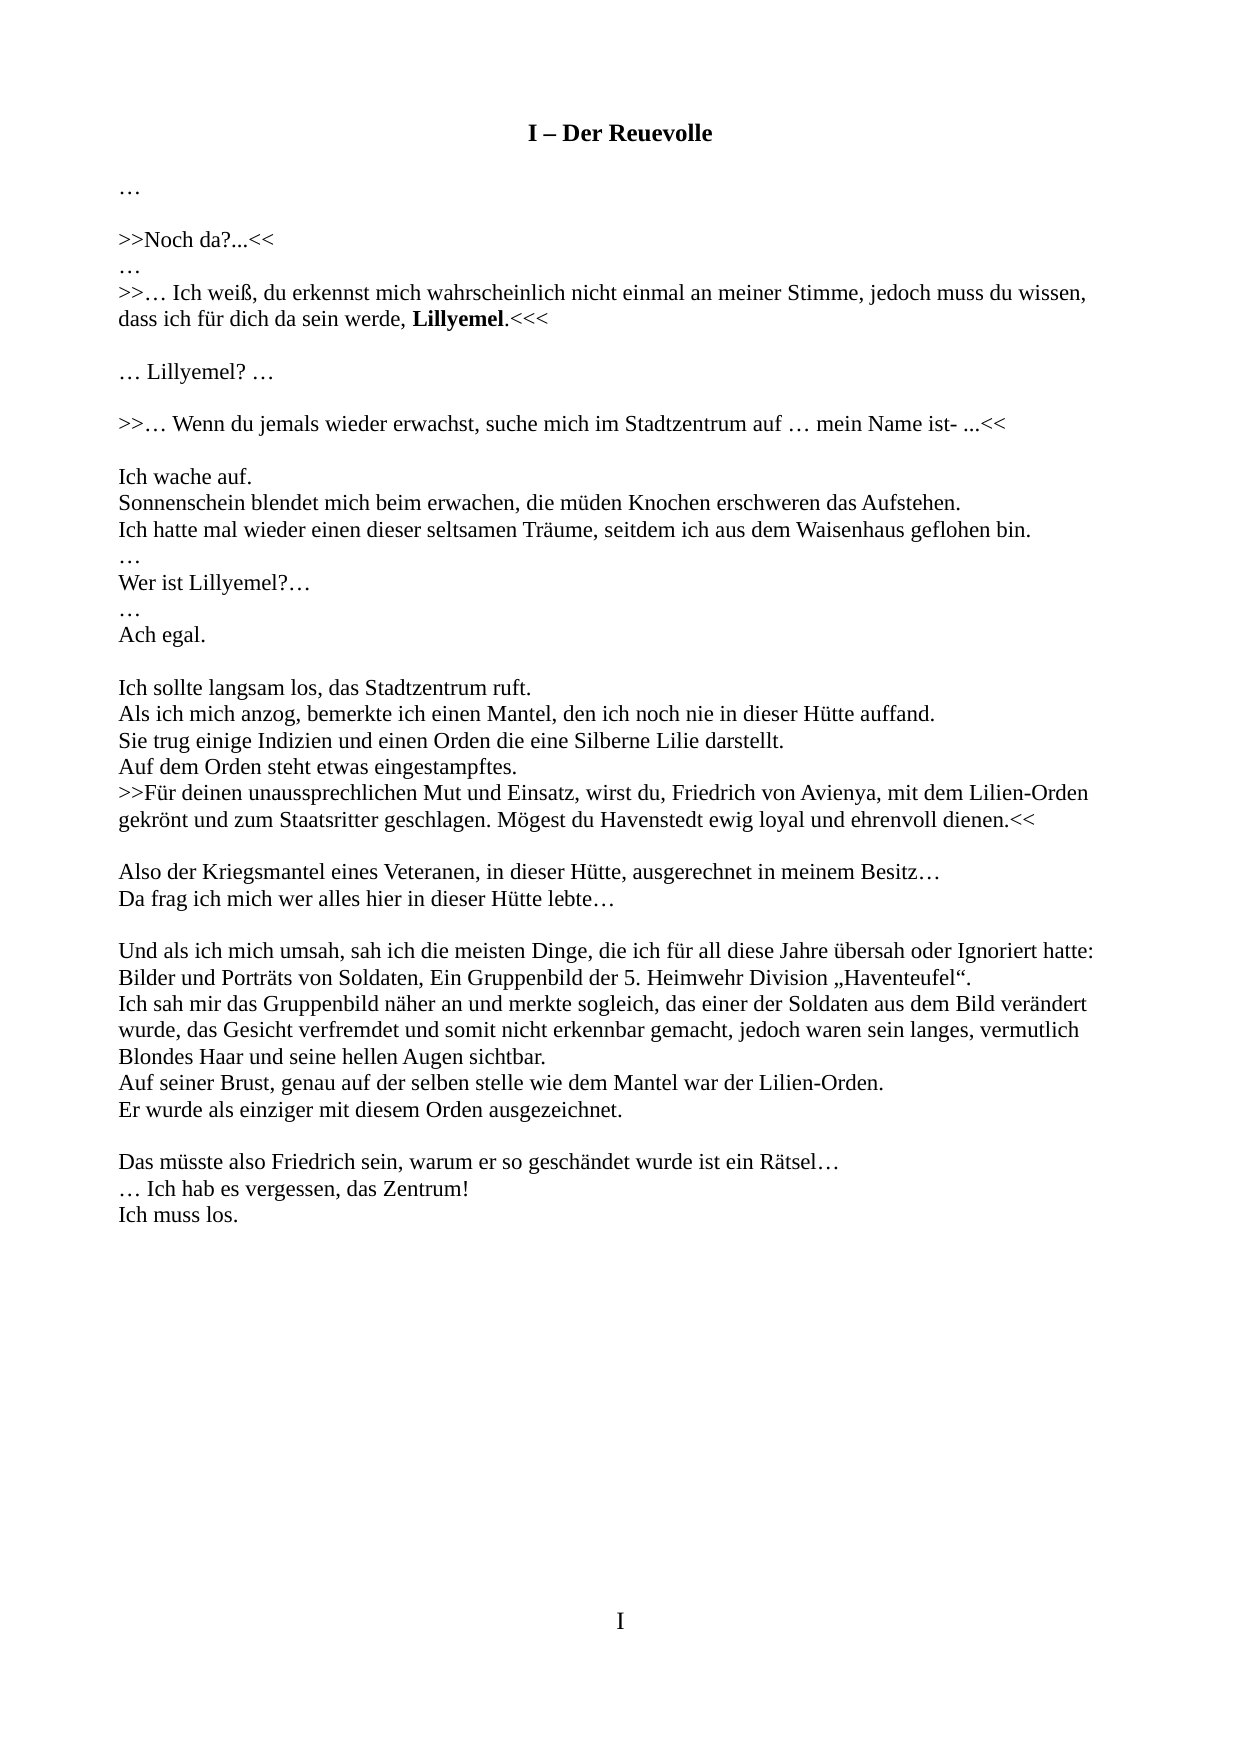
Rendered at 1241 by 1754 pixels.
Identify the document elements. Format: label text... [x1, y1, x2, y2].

text Auf seiner Brust, genau auf der selben stelle wie dem Mantel war der Lilien-Orden. [118, 1069, 1122, 1096]
text Sie trug einige Indizien und einen Orden die eine Silberne Lilie darstellt. [118, 727, 1122, 753]
text … [118, 595, 1122, 621]
text … [118, 252, 1122, 279]
text >>… Wenn du jemals wieder erwachst, suche mich im Stadtzentrum auf … mein Name ist- ...<< [118, 410, 1122, 437]
text Ach egal. [118, 621, 1122, 648]
text >>Noch da?...<< [118, 226, 1122, 252]
text … Lillyemel? … [118, 358, 1122, 384]
text Das müsste also Friedrich sein, warum er so geschändet wurde ist ein Rätsel… [118, 1148, 1122, 1175]
text I – Der Reuevolle [118, 118, 1122, 147]
text Bilder und Porträts von Soldaten, Ein Gruppenbild der 5. Heimwehr Division „Haventeufel“. [118, 964, 1122, 990]
text >>… Ich weiß, du erkennst mich wahrscheinlich nicht einmal an meiner Stimme, jedoch muss du wissen, dass ich für dich da sein werde, Lillyemel.<<< [118, 279, 1122, 331]
text Er wurde als einziger mit diesem Orden ausgezeichnet. [118, 1096, 1122, 1122]
text Ich sah mir das Gruppenbild näher an und merkte sogleich, das einer der Soldaten aus dem Bild verändert wurde, das Gesicht verfremdet und somit nicht erkennbar gemacht, jedoch waren sein langes, vermutlich Blondes Haar und seine hellen Augen sichtbar. [118, 990, 1122, 1069]
text Also der Kriegsmantel eines Veteranen, in dieser Hütte, ausgerechnet in meinem Besitz… [118, 858, 1122, 885]
text Und als ich mich umsah, sah ich die meisten Dinge, die ich für all diese Jahre übersah oder Ignoriert hatte: [118, 937, 1122, 964]
text >>Für deinen unaussprechlichen Mut und Einsatz, wirst du, Friedrich von Avienya, mit dem Lilien-Orden gekrönt und zum Staatsritter geschlagen. Mögest du Havenstedt ewig loyal und ehrenvoll dienen.<< [118, 779, 1122, 832]
text Ich sollte langsam los, das Stadtzentrum ruft. [118, 674, 1122, 700]
text Ich hatte mal wieder einen dieser seltsamen Träume, seitdem ich aus dem Waisenhaus geflohen bin. [118, 516, 1122, 542]
text Wer ist Lillyemel?… [118, 568, 1122, 595]
text Als ich mich anzog, bemerkte ich einen Mantel, den ich noch nie in dieser Hütte auffand. [118, 700, 1122, 727]
text Ich muss los. [118, 1201, 1122, 1227]
text Sonnenschein blendet mich beim erwachen, die müden Knochen erschweren das Aufstehen. [118, 489, 1122, 516]
text Da frag ich mich wer alles hier in dieser Hütte lebte… [118, 885, 1122, 911]
text Auf dem Orden steht etwas eingestampftes. [118, 753, 1122, 779]
text … [118, 542, 1122, 568]
text … Ich hab es vergessen, das Zentrum! [118, 1175, 1122, 1201]
text Ich wache auf. [118, 463, 1122, 489]
text … [118, 173, 1122, 199]
